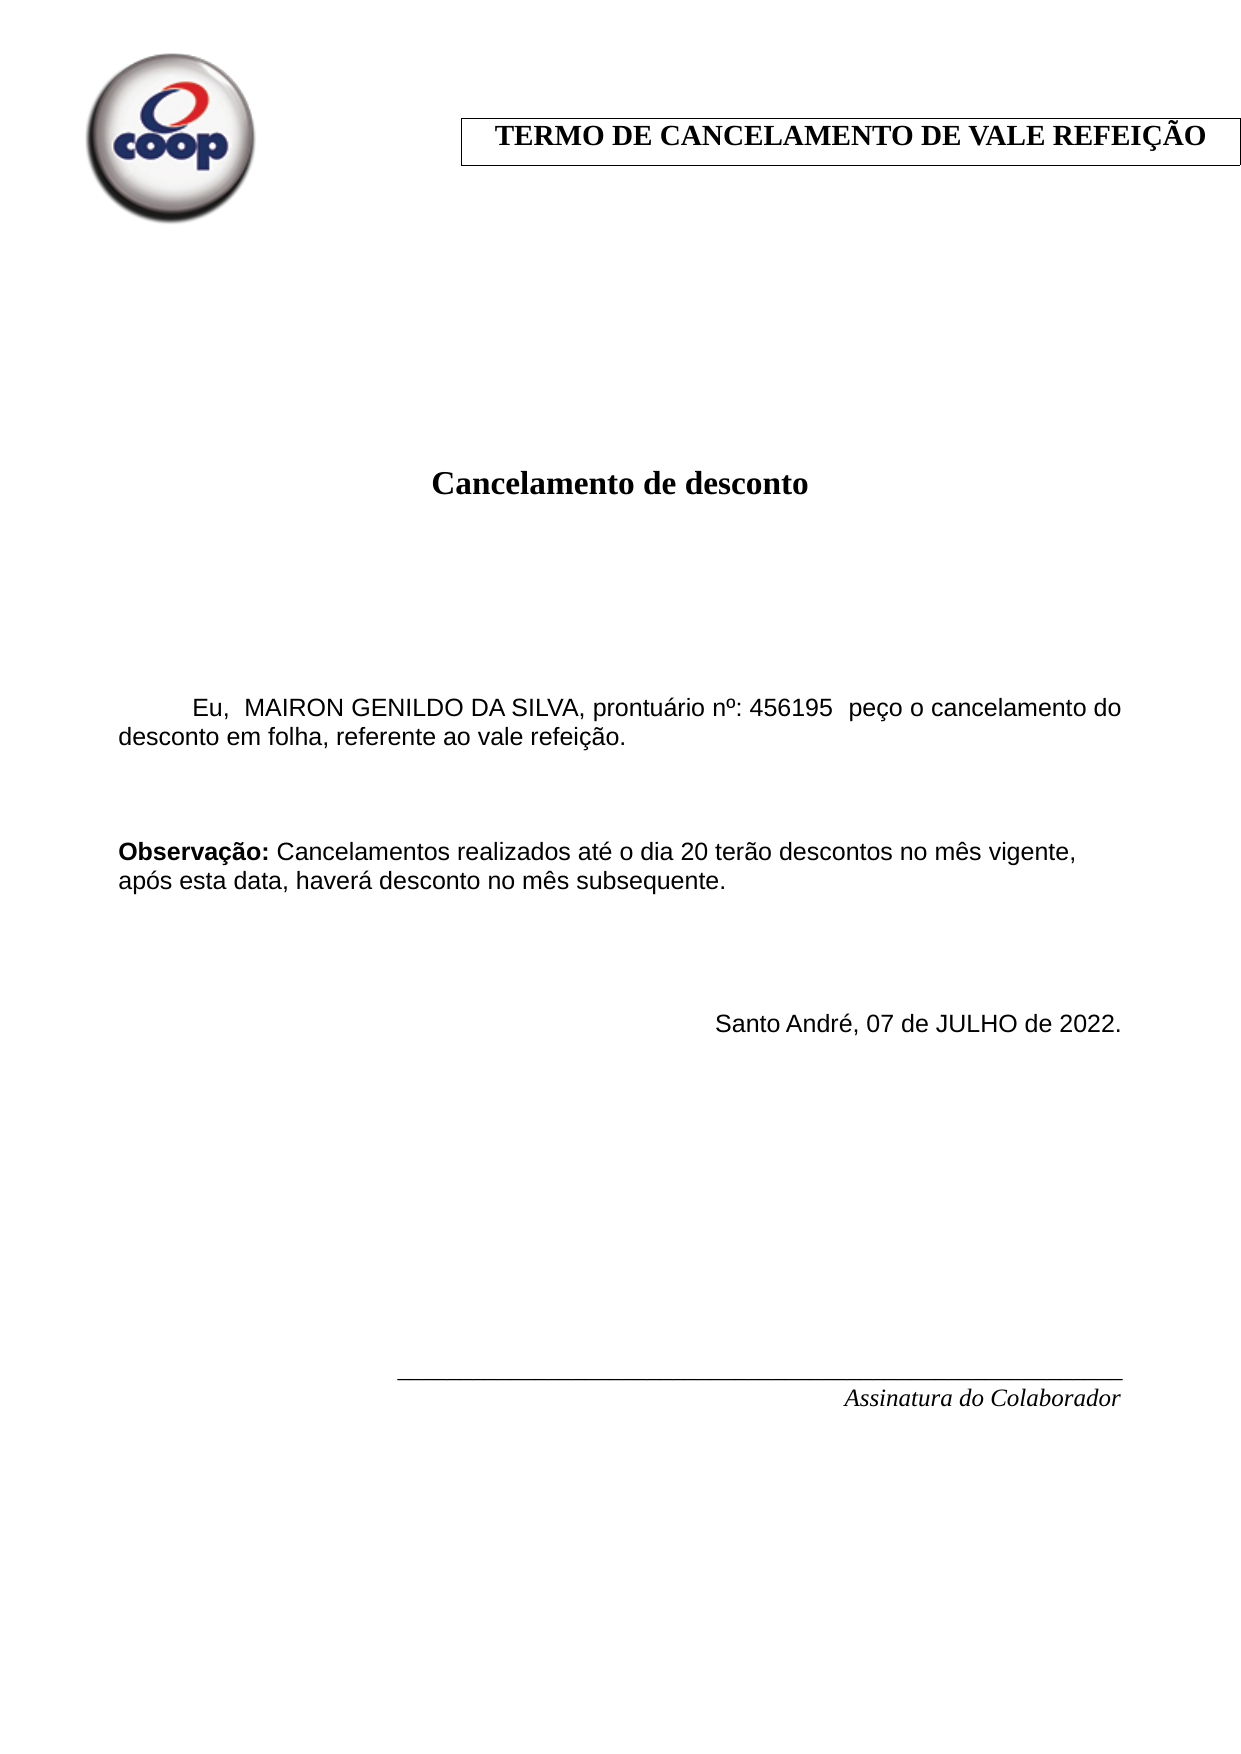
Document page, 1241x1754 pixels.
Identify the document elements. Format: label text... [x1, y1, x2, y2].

text Cancelamento de desconto [118, 463, 1122, 501]
text Assinatura do Colaborador [118, 1383, 1122, 1412]
picture [57, 16, 293, 251]
text Santo André, 07 de JULHO de 2022. [118, 1009, 1122, 1038]
text TERMO DE CANCELAMENTO DE VALE REFEIÇÃO [462, 119, 1240, 152]
text __________________________________________________________ [118, 1354, 1122, 1383]
text Eu, MAIRON GENILDO DA SILVA, prontuário nº: 456195 peço o cancelamento do desconto em folha, referente ao vale refeição. [118, 693, 1122, 751]
text Observação: Cancelamentos realizados até o dia 20 terão descontos no mês vigente, após esta data, haverá desconto no mês subsequente. [118, 837, 1122, 894]
